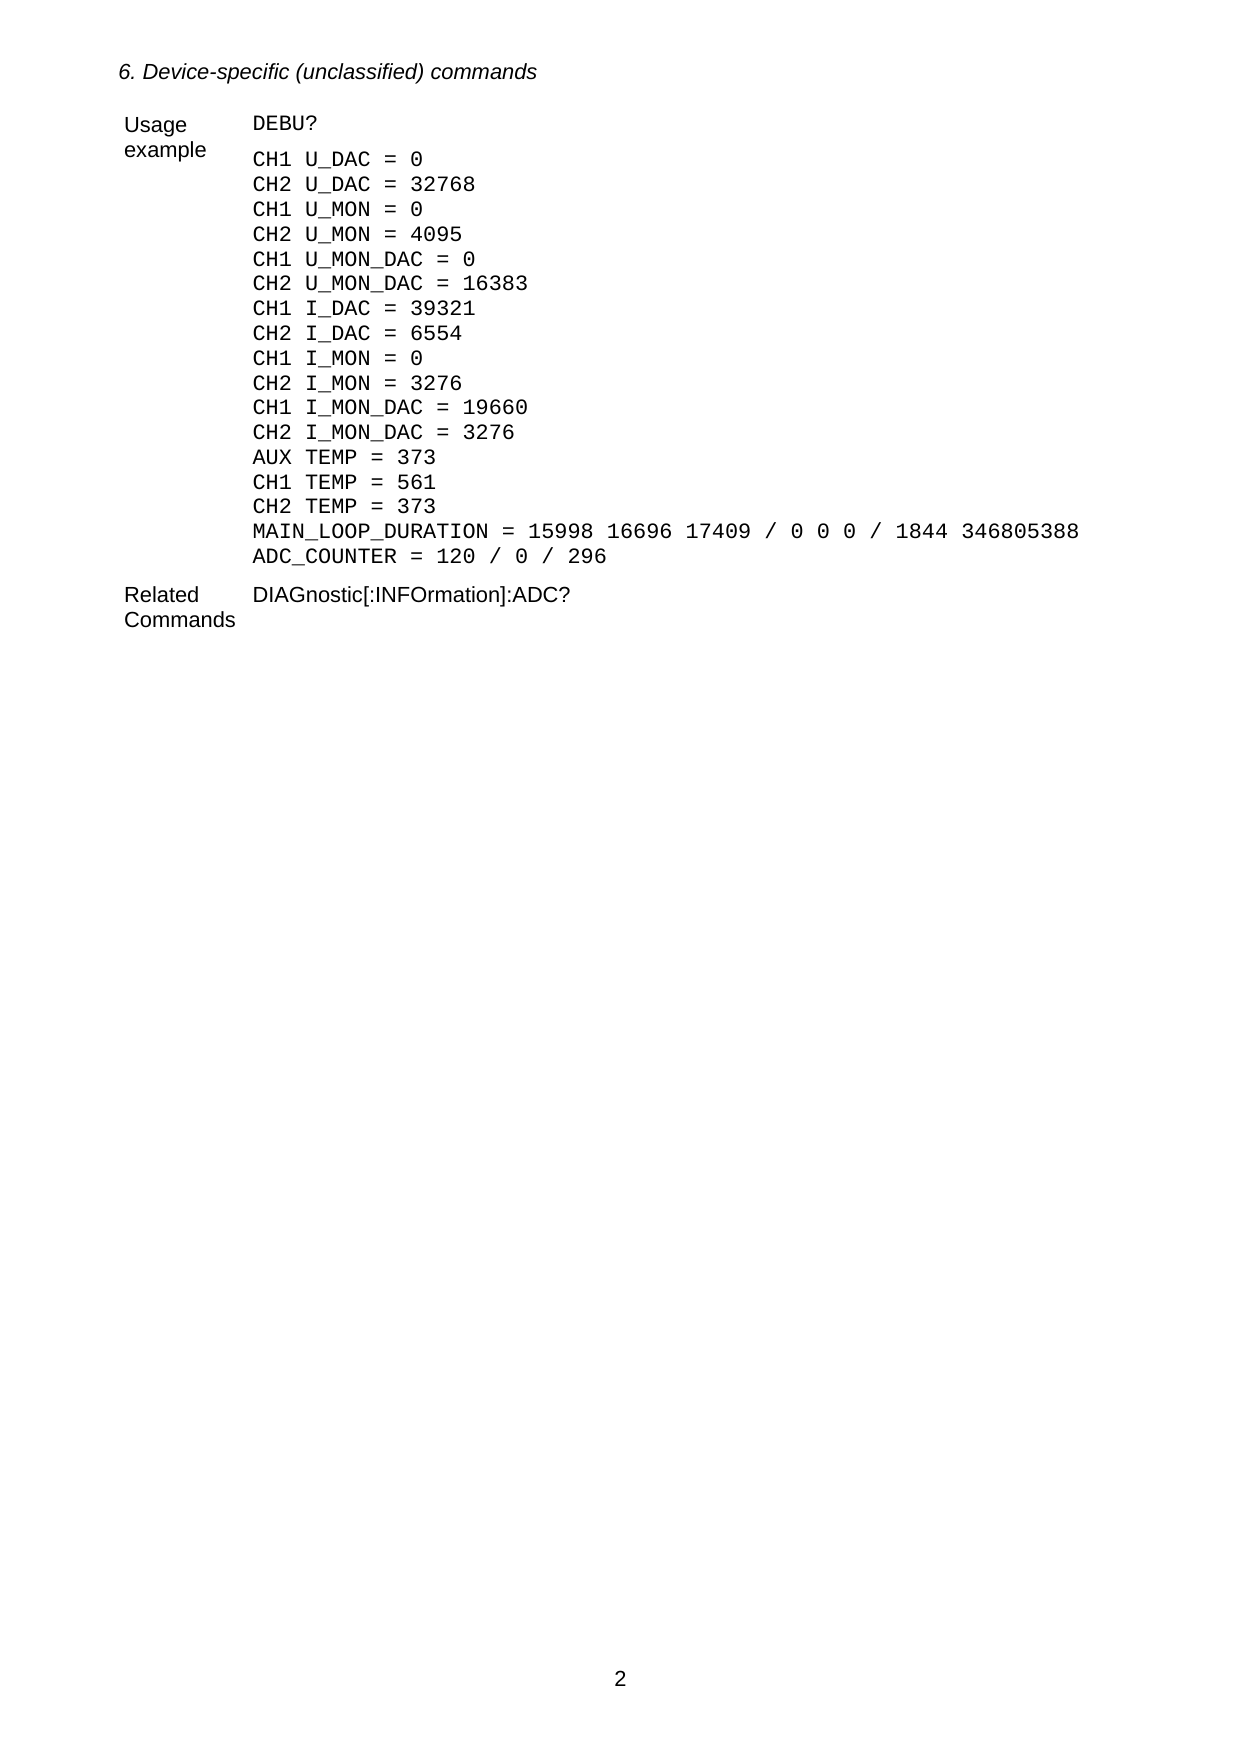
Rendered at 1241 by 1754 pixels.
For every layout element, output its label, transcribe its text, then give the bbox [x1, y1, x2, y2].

table_cell Related Commands [118, 576, 247, 638]
table_cell Usage example [118, 106, 247, 576]
table_cell DEBU? CH1 U_DAC = 0 CH2 U_DAC = 32768 CH1 U_MON = 0 CH2 U_MON = 4095 CH1 U_MON_DAC = 0 CH2 U_MON_DAC = 16383 CH1 I_DAC = 39321 CH2 I_DAC = 6554 CH1 I_MON = 0 CH2 I_MON = 3276 CH1 I_MON_DAC = 19660 CH2 I_MON_DAC = 3276 AUX TEMP = 373 CH1 TEMP = 561 CH2 TEMP = 373 MAIN_LOOP_DURATION = 15998 16696 17409 / 0 0 0 / 1844 346805388 ADC_COUNTER = 120 / 0 / 296 [247, 106, 1122, 576]
table_cell DIAGnostic[:INFOrmation]:ADC? [247, 576, 1122, 638]
